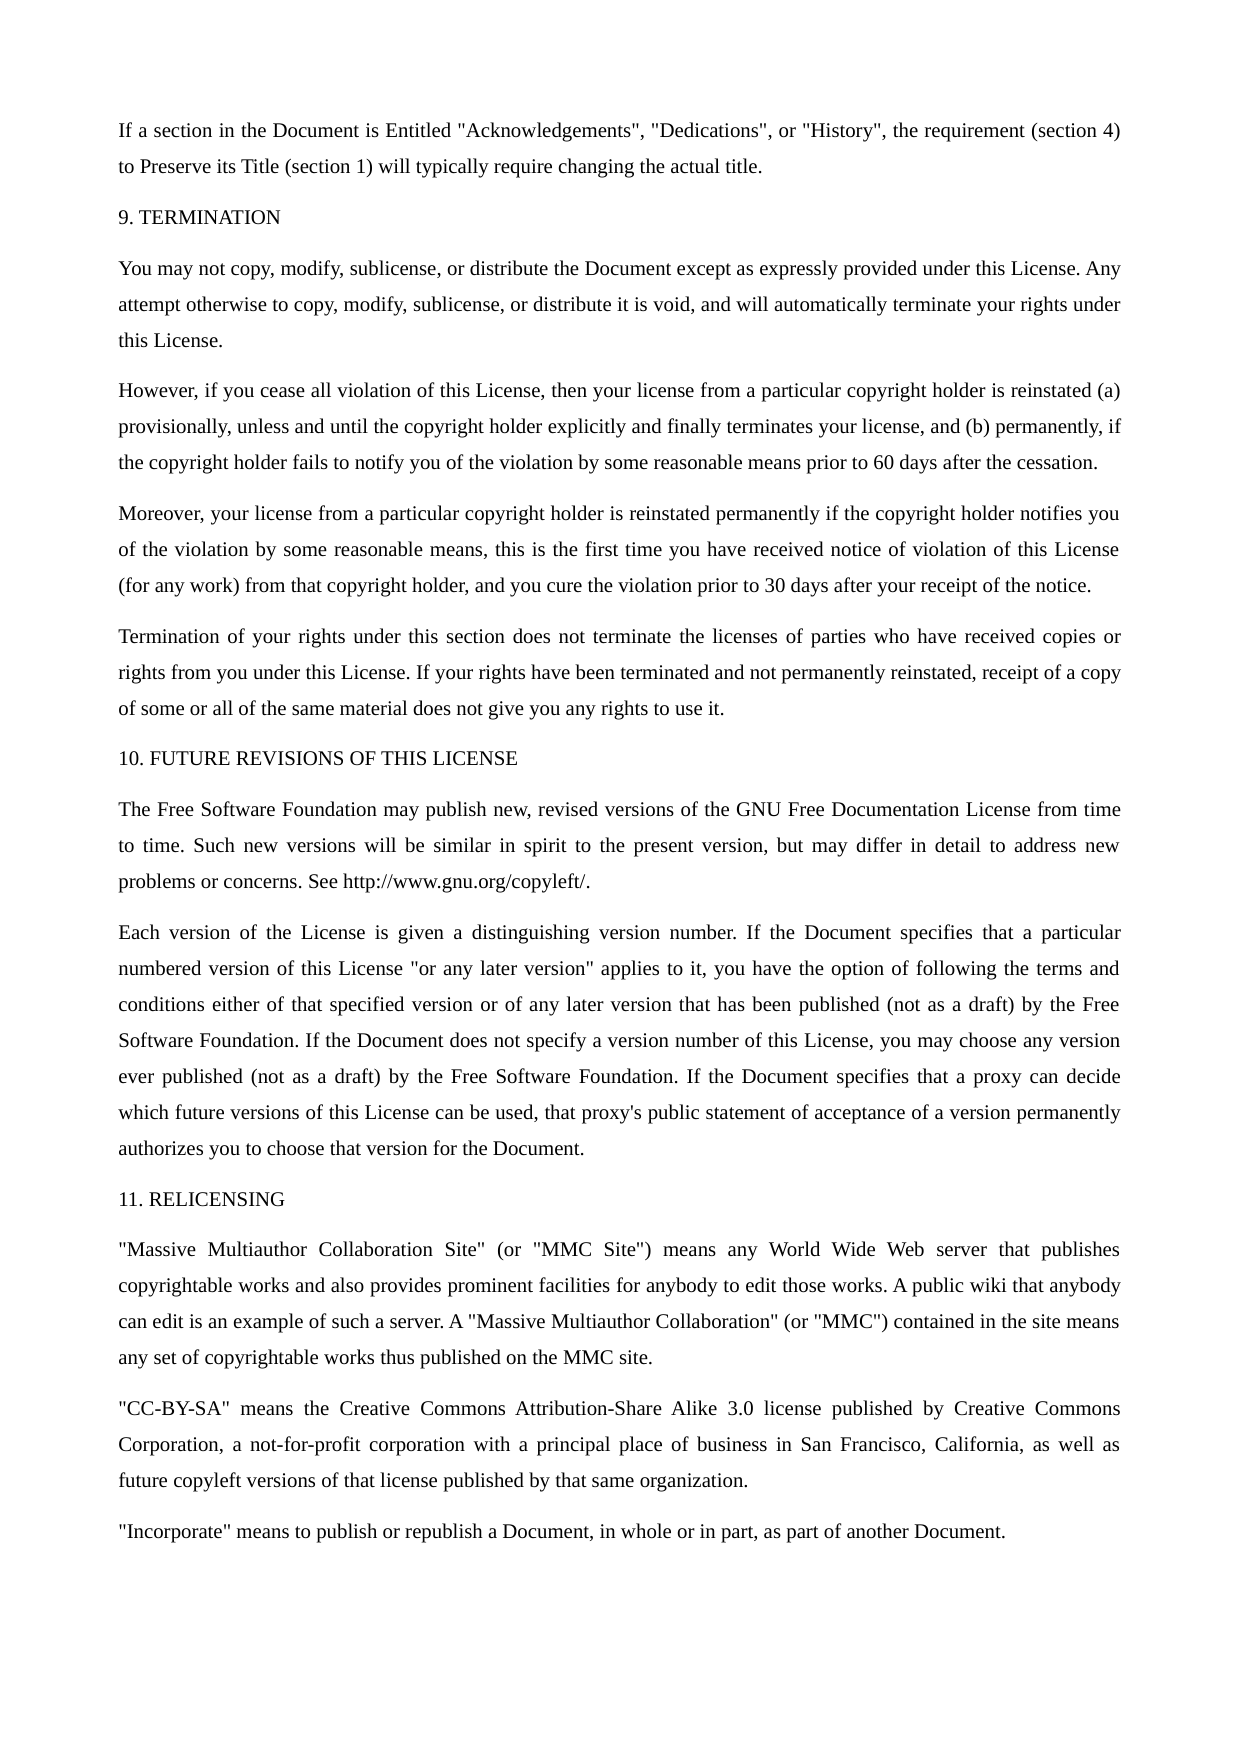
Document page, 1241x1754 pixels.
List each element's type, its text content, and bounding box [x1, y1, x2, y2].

text 9. TERMINATION [118, 205, 1122, 229]
text Moreover, your license from a particular copyright holder is reinstated permanently if the copyright holder notifies you of the violation by some reasonable means, this is the first time you have received notice of violation of this License (for any work) from that copyright holder, and you cure the violation prior to 30 days after your receipt of the notice. [118, 501, 1122, 597]
text "Incorporate" means to publish or republish a Document, in whole or in part, as part of another Document. [118, 1518, 1122, 1543]
text 11. RELICENSING [118, 1186, 1122, 1211]
text "CC-BY-SA" means the Creative Commons Attribution-Share Alike 3.0 license published by Creative Commons Corporation, a not-for-profit corporation with a principal place of business in San Francisco, California, as well as future copyleft versions of that license published by that same organization. [118, 1396, 1122, 1492]
text Termination of your rights under this section does not terminate the licenses of parties who have received copies or rights from you under this License. If your rights have been terminated and not permanently reinstated, receipt of a copy of some or all of the same material does not give you any rights to use it. [118, 623, 1122, 720]
text "Massive Multiauthor Collaboration Site" (or "MMC Site") means any World Wide Web server that publishes copyrightable works and also provides prominent facilities for anybody to edit those works. A public wiki that anybody can edit is an example of such a server. A "Massive Multiauthor Collaboration" (or "MMC") contained in the site means any set of copyrightable works thus published on the MMC site. [118, 1237, 1122, 1369]
text If a section in the Document is Entitled "Acknowledgements", "Dedications", or "History", the requirement (section 4) to Preserve its Title (section 1) will typically require changing the actual title. [118, 118, 1122, 178]
text Each version of the License is given a distinguishing version number. If the Document specifies that a particular numbered version of this License "or any later version" applies to it, you have the option of following the terms and conditions either of that specified version or of any later version that has been published (not as a draft) by the Free Software Foundation. If the Document does not specify a version number of this License, you may choose any version ever published (not as a draft) by the Free Software Foundation. If the Document specifies that a proxy can decide which future versions of this License can be used, that proxy's public statement of acceptance of a version permanently authorizes you to choose that version for the Document. [118, 919, 1122, 1160]
text The Free Software Foundation may publish new, revised versions of the GNU Free Documentation License from time to time. Such new versions will be similar in spirit to the present version, but may differ in detail to address new problems or concerns. See http://www.gnu.org/copyleft/. [118, 797, 1122, 893]
text However, if you cease all violation of this License, then your license from a particular copyright holder is reinstated (a) provisionally, unless and until the copyright holder explicitly and finally terminates your license, and (b) permanently, if the copyright holder fails to notify you of the violation by some reasonable means prior to 60 days after the cessation. [118, 378, 1122, 474]
text You may not copy, modify, sublicense, or distribute the Document except as expressly provided under this License. Any attempt otherwise to copy, modify, sublicense, or distribute it is void, and will automatically terminate your rights under this License. [118, 255, 1122, 352]
text 10. FUTURE REVISIONS OF THIS LICENSE [118, 746, 1122, 770]
